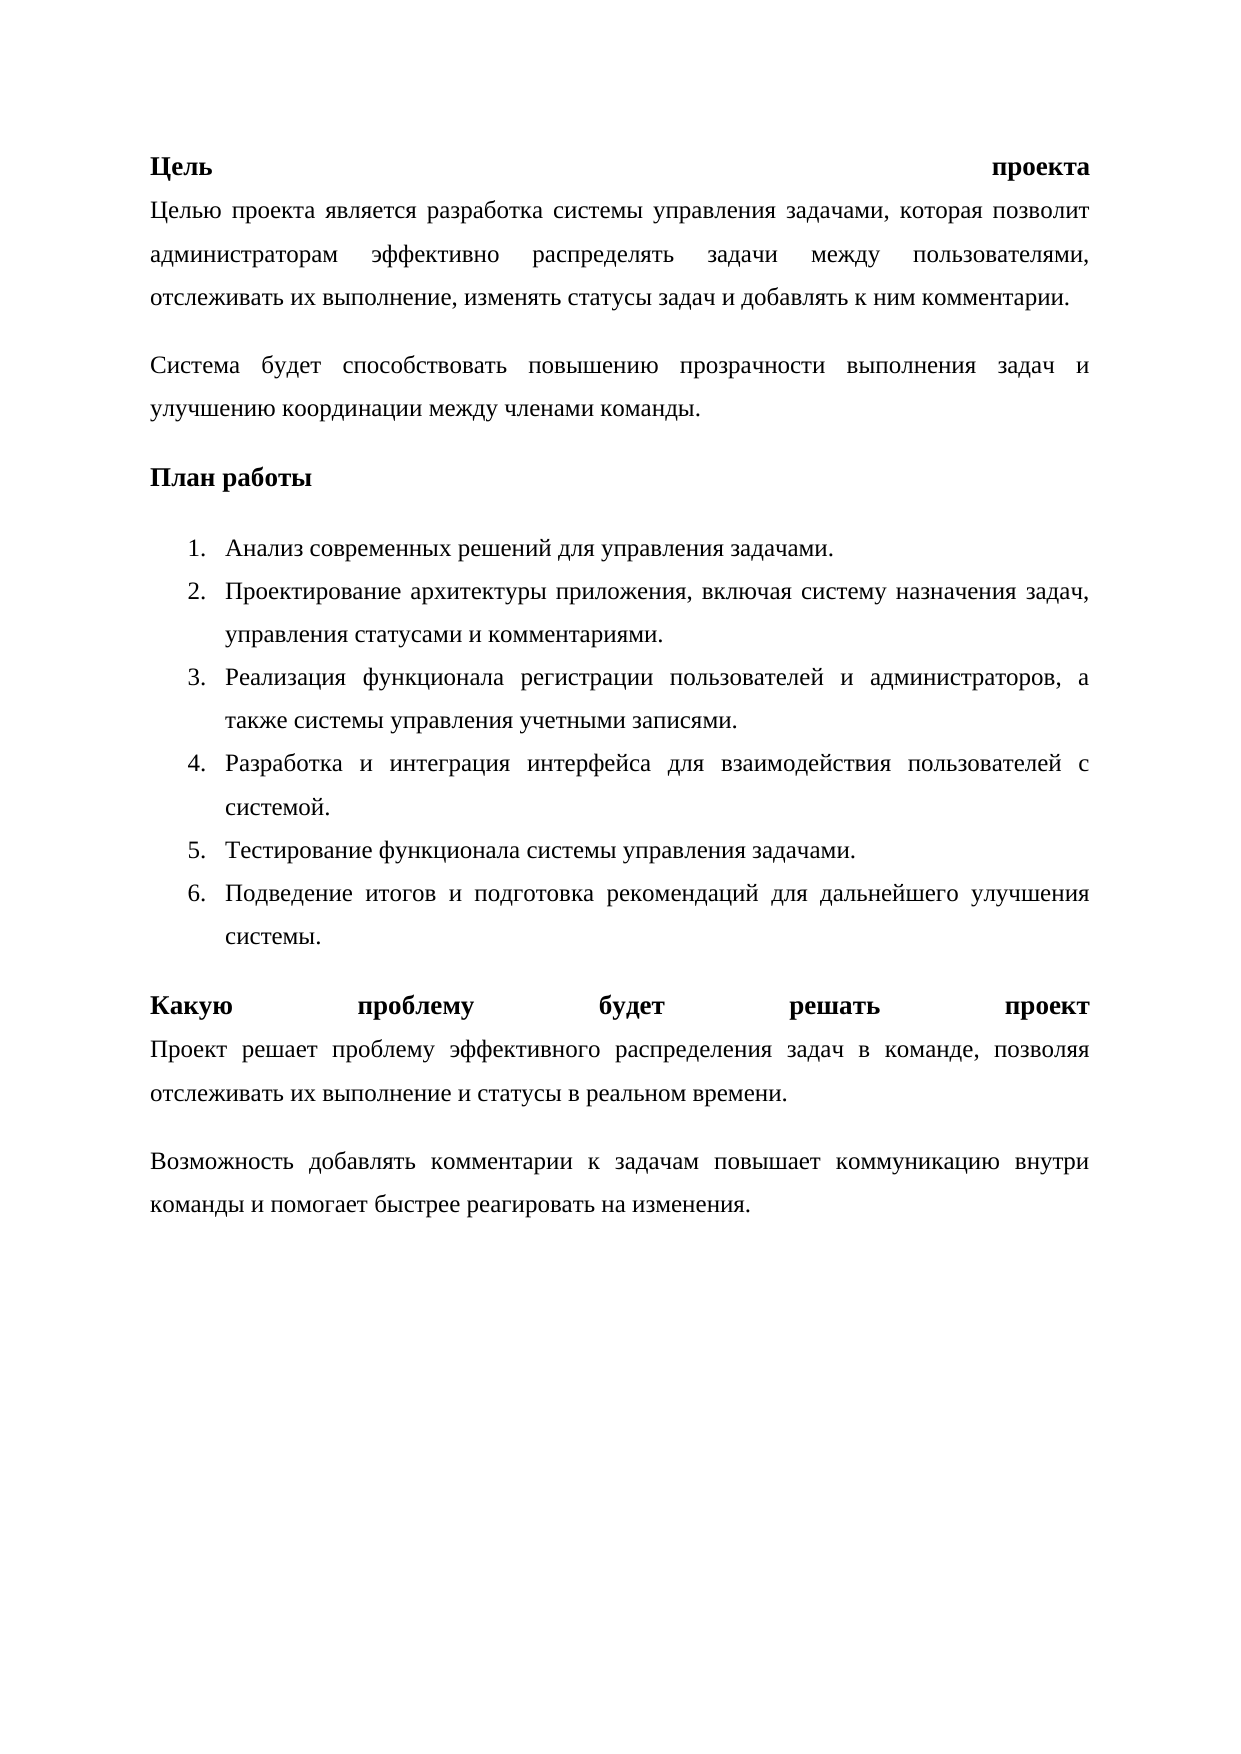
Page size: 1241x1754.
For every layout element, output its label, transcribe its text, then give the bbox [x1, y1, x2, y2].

list Тестирование функционала системы управления задачами. [187, 835, 1090, 863]
list Разработка и интеграция интерфейса для взаимодействия пользователей с системой. [187, 748, 1090, 820]
text Цель проекта Целью проекта является разработка системы управления задачами, которая позволит администраторам эффективно распределять задачи между пользователями, отслеживать их выполнение, изменять статусы задач и добавлять к ним комментарии. [150, 150, 1090, 311]
list Анализ современных решений для управления задачами. [187, 533, 1090, 562]
list Реализация функционала регистрации пользователей и администраторов, а также системы управления учетными записями. [187, 662, 1090, 734]
list Подведение итогов и подготовка рекомендаций для дальнейшего улучшения системы. [187, 878, 1090, 950]
text План работы [150, 461, 1090, 492]
list Проектирование архитектуры приложения, включая систему назначения задач, управления статусами и комментариями. [187, 576, 1090, 648]
text Система будет способствовать повышению прозрачности выполнения задач и улучшению координации между членами команды. [150, 350, 1090, 422]
text Какую проблему будет решать проект Проект решает проблему эффективного распределения задач в команде, позволяя отслеживать их выполнение и статусы в реальном времени. [150, 989, 1090, 1106]
text Возможность добавлять комментарии к задачам повышает коммуникацию внутри команды и помогает быстрее реагировать на изменения. [150, 1146, 1090, 1218]
